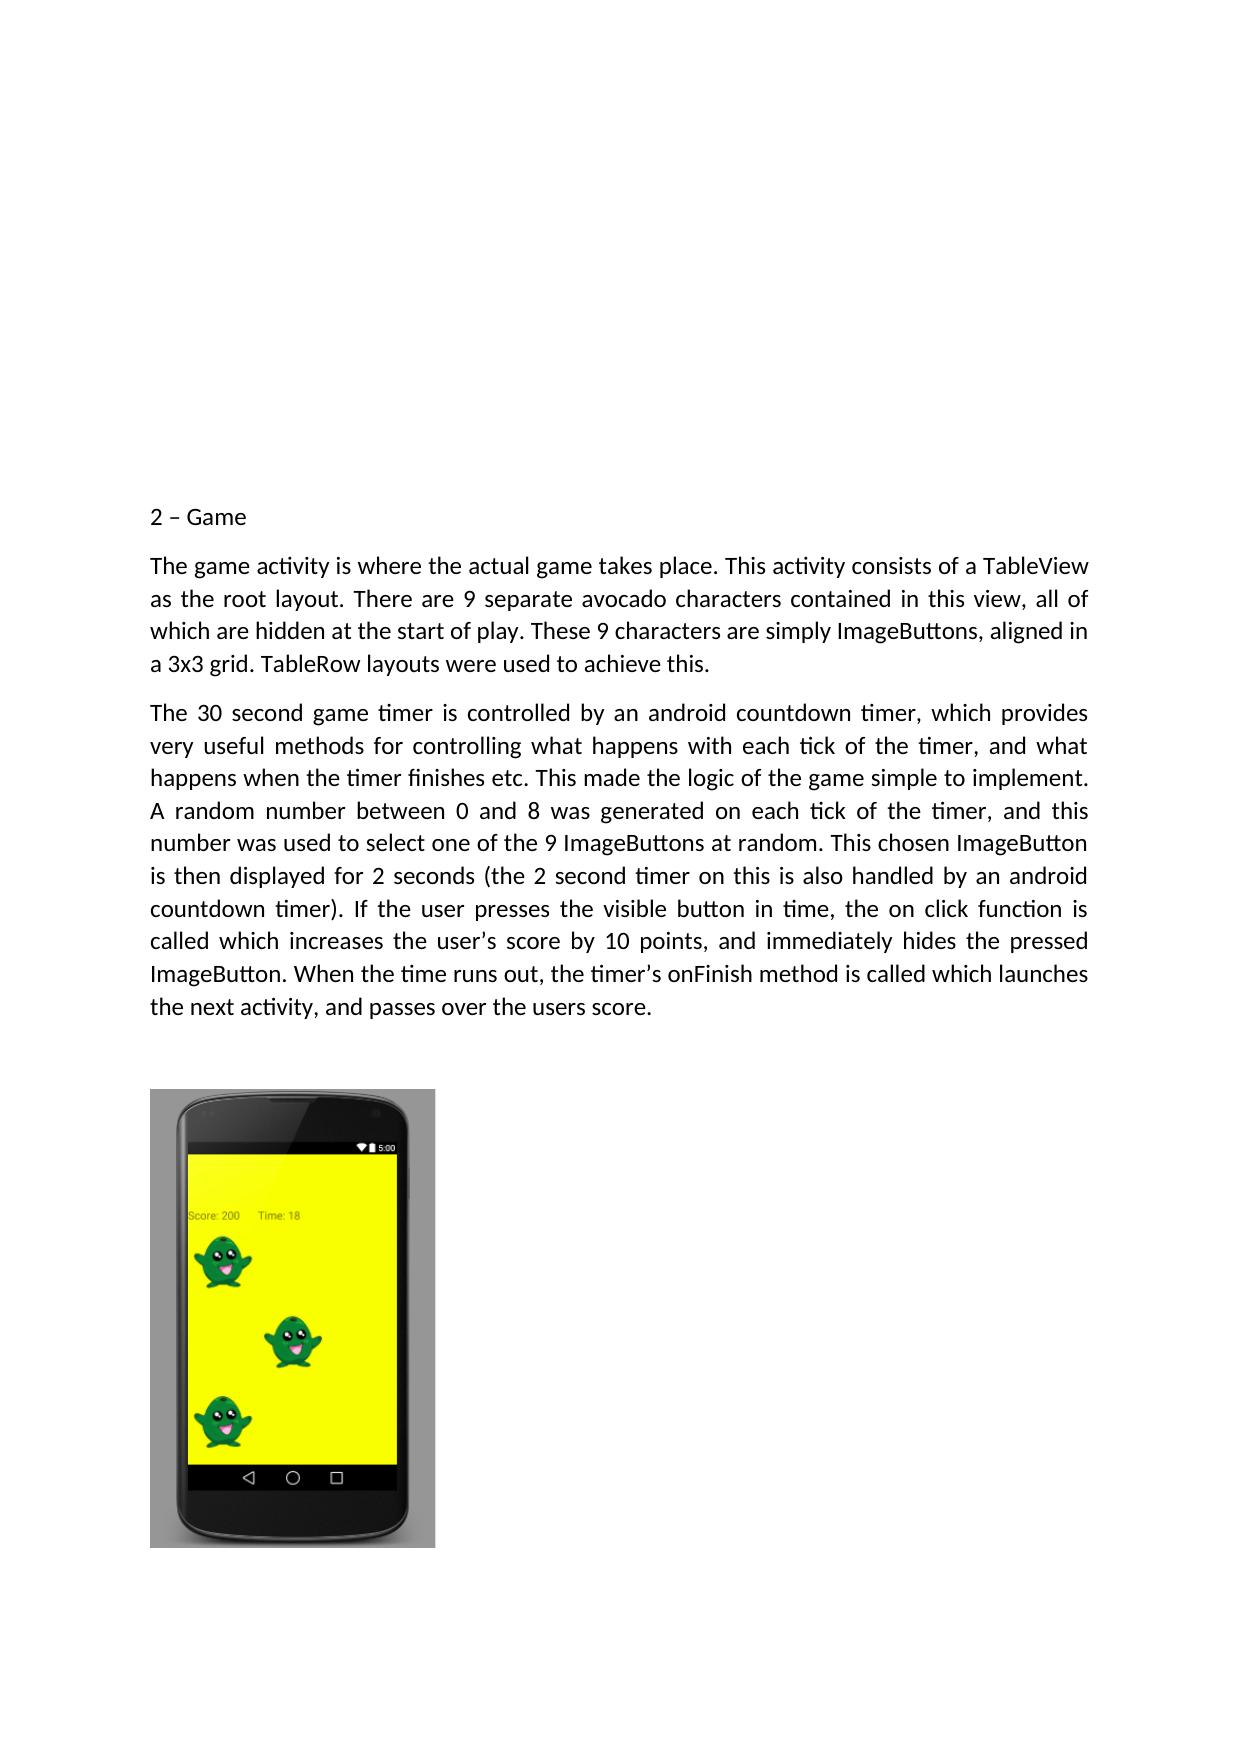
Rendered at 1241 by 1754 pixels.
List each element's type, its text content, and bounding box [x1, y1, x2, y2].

text 2 – Game [150, 501, 1090, 531]
text The 30 second game timer is controlled by an android countdown timer, which provides very useful methods for controlling what happens with each tick of the timer, and what happens when the timer finishes etc. This made the logic of the game simple to implement. A random number between 0 and 8 was generated on each tick of the timer, and this number was used to select one of the 9 ImageButtons at random. This chosen ImageButton is then displayed for 2 seconds (the 2 second timer on this is also handled by an android countdown timer). If the user presses the visible button in time, the on click function is called which increases the user’s score by 10 points, and immediately hides the pressed ImageButton. When the time runs out, the timer’s onFinish method is called which launches the next activity, and passes over the users score. [150, 697, 1090, 1021]
text The game activity is where the actual game takes place. This activity consists of a TableView as the root layout. There are 9 separate avocado characters contained in this view, all of which are hidden at the start of play. These 9 characters are simply ImageButtons, aligned in a 3x3 grid. TableRow layouts were used to achieve this. [150, 550, 1090, 678]
